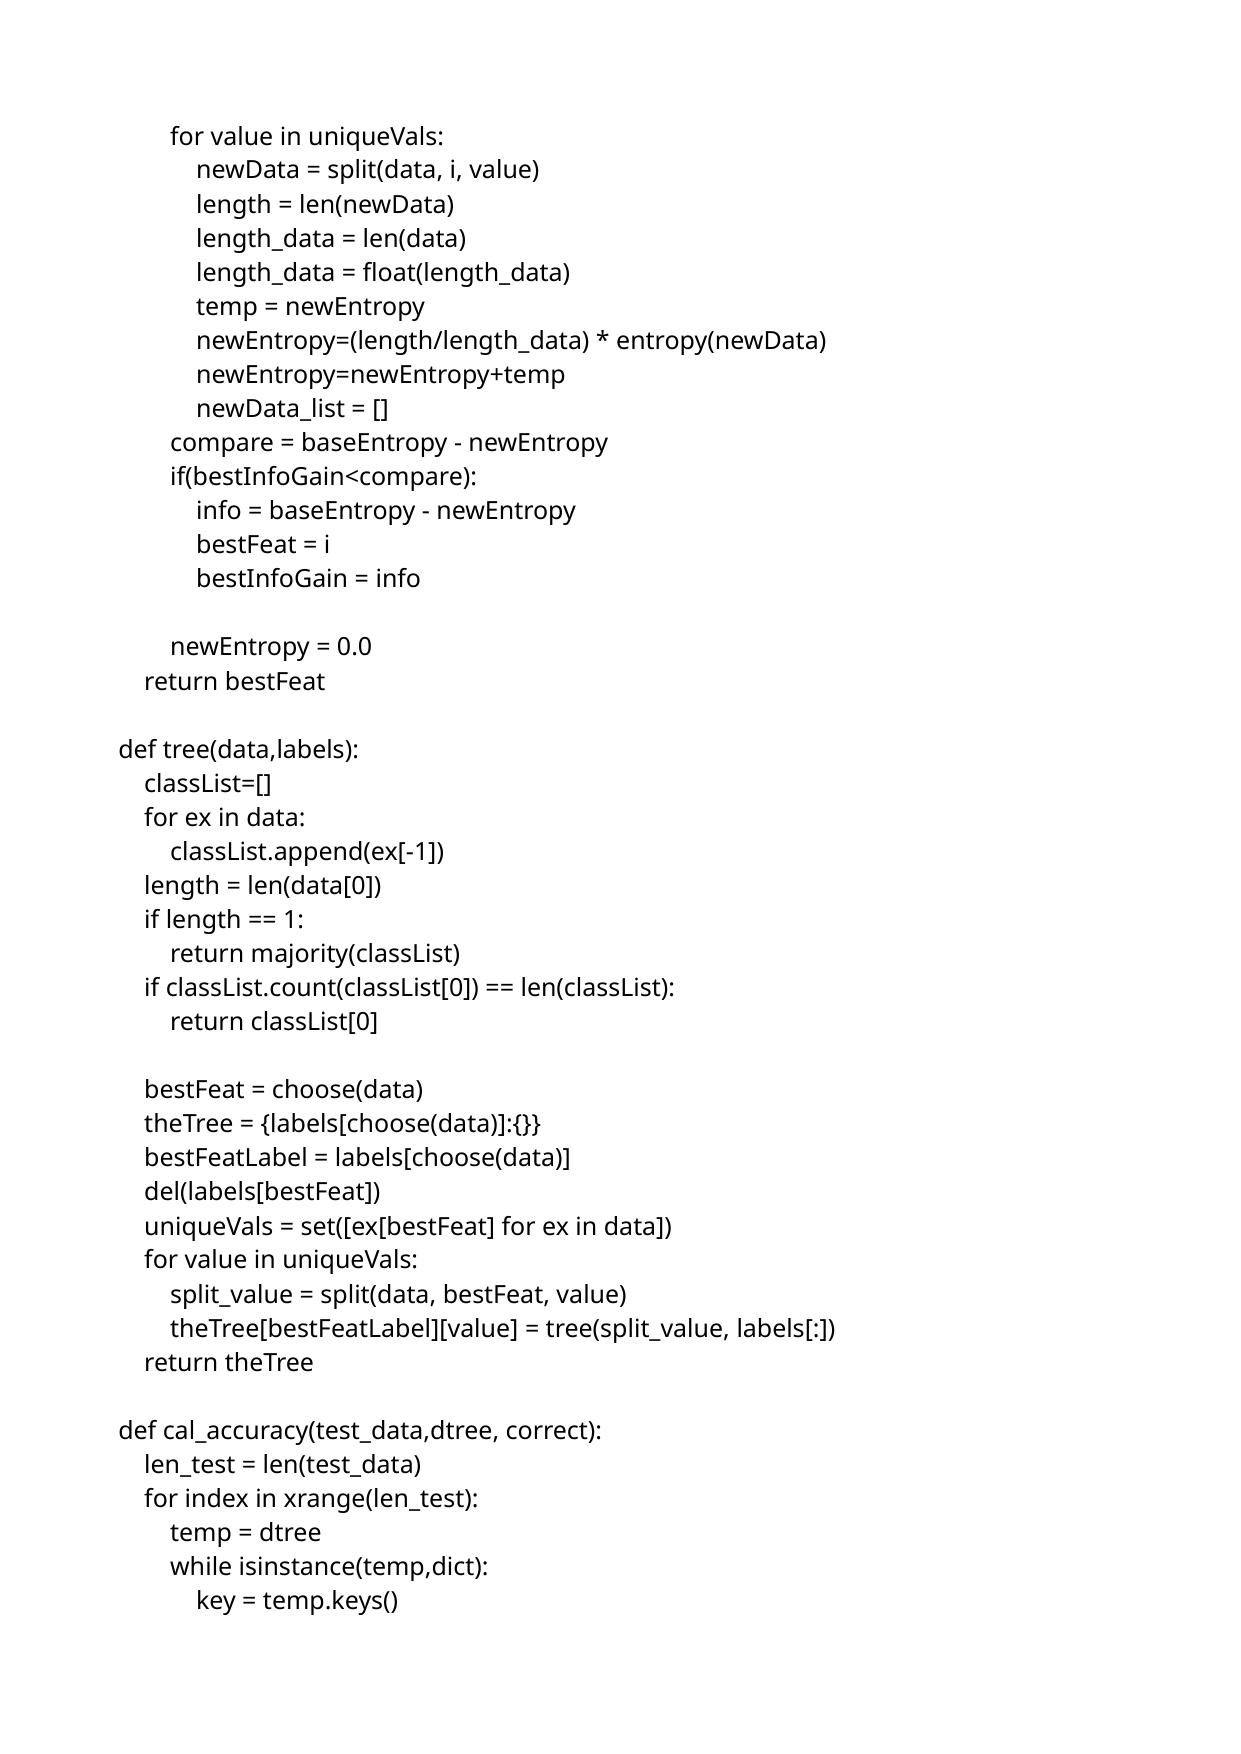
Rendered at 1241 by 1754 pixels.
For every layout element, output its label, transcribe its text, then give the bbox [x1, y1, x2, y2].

text theTree = {labels[choose(data)]:{}} [118, 1106, 1122, 1140]
text def cal_accuracy(test_data,dtree, correct): [118, 1412, 1122, 1447]
text return theTree [118, 1344, 1122, 1378]
text if(bestInfoGain<compare): [118, 459, 1122, 493]
text newData_list = [] [118, 391, 1122, 425]
text info = baseEntropy - newEntropy [118, 493, 1122, 527]
text for index in xrange(len_test): [118, 1481, 1122, 1515]
text uniqueVals = set([ex[bestFeat] for ex in data]) [118, 1208, 1122, 1242]
text for ex in data: [118, 799, 1122, 833]
text bestFeat = choose(data) [118, 1072, 1122, 1106]
text bestFeatLabel = labels[choose(data)] [118, 1140, 1122, 1174]
text newEntropy=newEntropy+temp [118, 357, 1122, 391]
text temp = dtree [118, 1515, 1122, 1549]
text compare = baseEntropy - newEntropy [118, 425, 1122, 459]
text if length == 1: [118, 902, 1122, 936]
text return bestFeat [118, 663, 1122, 697]
text for value in uniqueVals: [118, 1242, 1122, 1276]
text bestFeat = i [118, 527, 1122, 561]
text length_data = float(length_data) [118, 254, 1122, 288]
text def tree(data,labels): [118, 731, 1122, 765]
text split_value = split(data, bestFeat, value) [118, 1276, 1122, 1310]
text if classList.count(classList[0]) == len(classList): [118, 970, 1122, 1004]
text length = len(newData) [118, 186, 1122, 220]
text newEntropy = 0.0 [118, 629, 1122, 663]
text key = temp.keys() [118, 1583, 1122, 1617]
text newEntropy=(length/length_data) * entropy(newData) [118, 322, 1122, 357]
text classList=[] [118, 765, 1122, 799]
text temp = newEntropy [118, 288, 1122, 322]
text theTree[bestFeatLabel][value] = tree(split_value, labels[:]) [118, 1310, 1122, 1344]
text for value in uniqueVals: [118, 118, 1122, 152]
text return majority(classList) [118, 936, 1122, 970]
text length_data = len(data) [118, 220, 1122, 254]
text bestInfoGain = info [118, 561, 1122, 595]
text del(labels[bestFeat]) [118, 1174, 1122, 1208]
text return classList[0] [118, 1004, 1122, 1038]
text classList.append(ex[-1]) [118, 833, 1122, 867]
text newData = split(data, i, value) [118, 152, 1122, 186]
text while isinstance(temp,dict): [118, 1549, 1122, 1583]
text length = len(data[0]) [118, 867, 1122, 902]
text len_test = len(test_data) [118, 1447, 1122, 1481]
